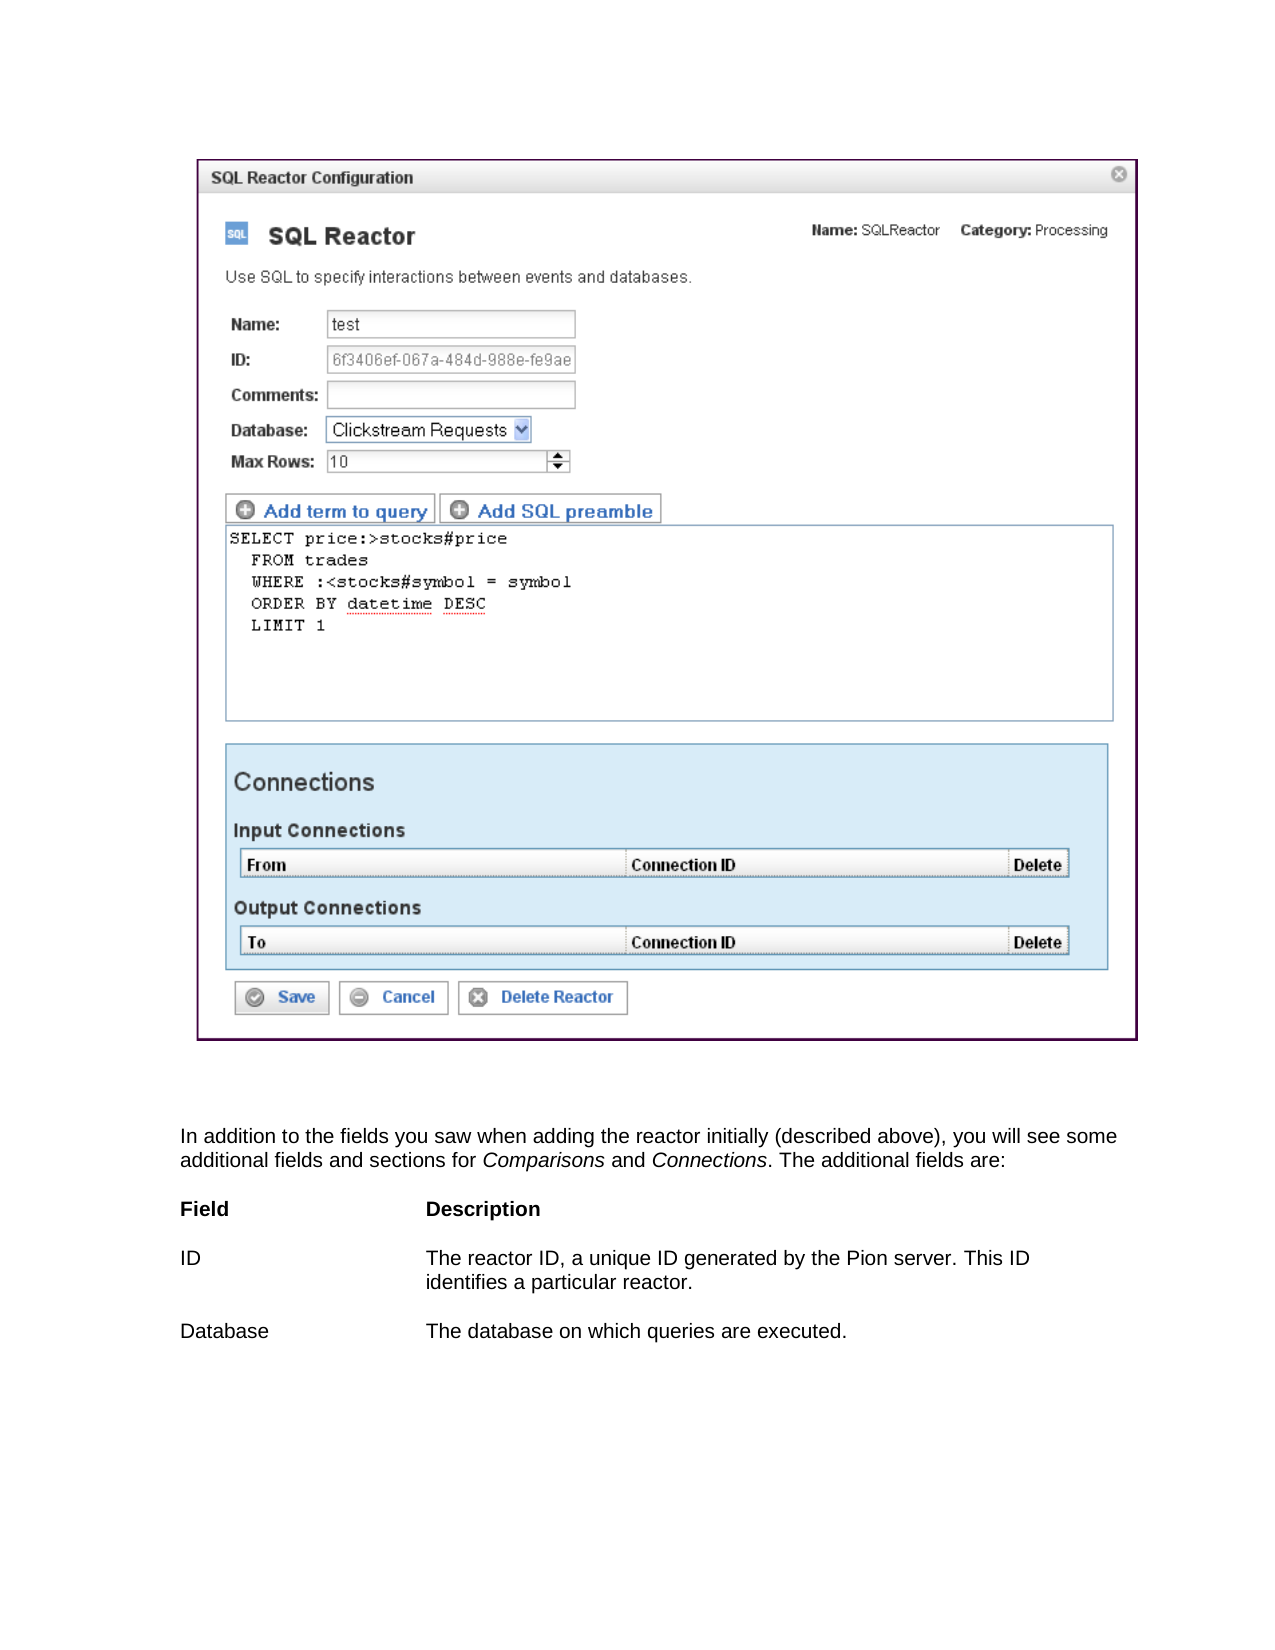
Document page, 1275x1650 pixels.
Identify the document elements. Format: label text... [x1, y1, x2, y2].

table_header Description [384, 1184, 1061, 1233]
table_cell The database on which queries are executed. [384, 1307, 1061, 1356]
table_cell The reactor ID, a unique ID generated by the Pion server. This ID identifies a particular reactor. [384, 1234, 1061, 1307]
text In addition to the fields you saw when adding the reactor initially (described above), you will see some additional fields and sections for Comparisons and Connections. The additional fields are: [180, 1124, 1125, 1172]
table_cell ID [139, 1234, 384, 1307]
table_header Field [139, 1184, 384, 1233]
table_cell Database [139, 1307, 384, 1356]
picture [196, 159, 1138, 1041]
